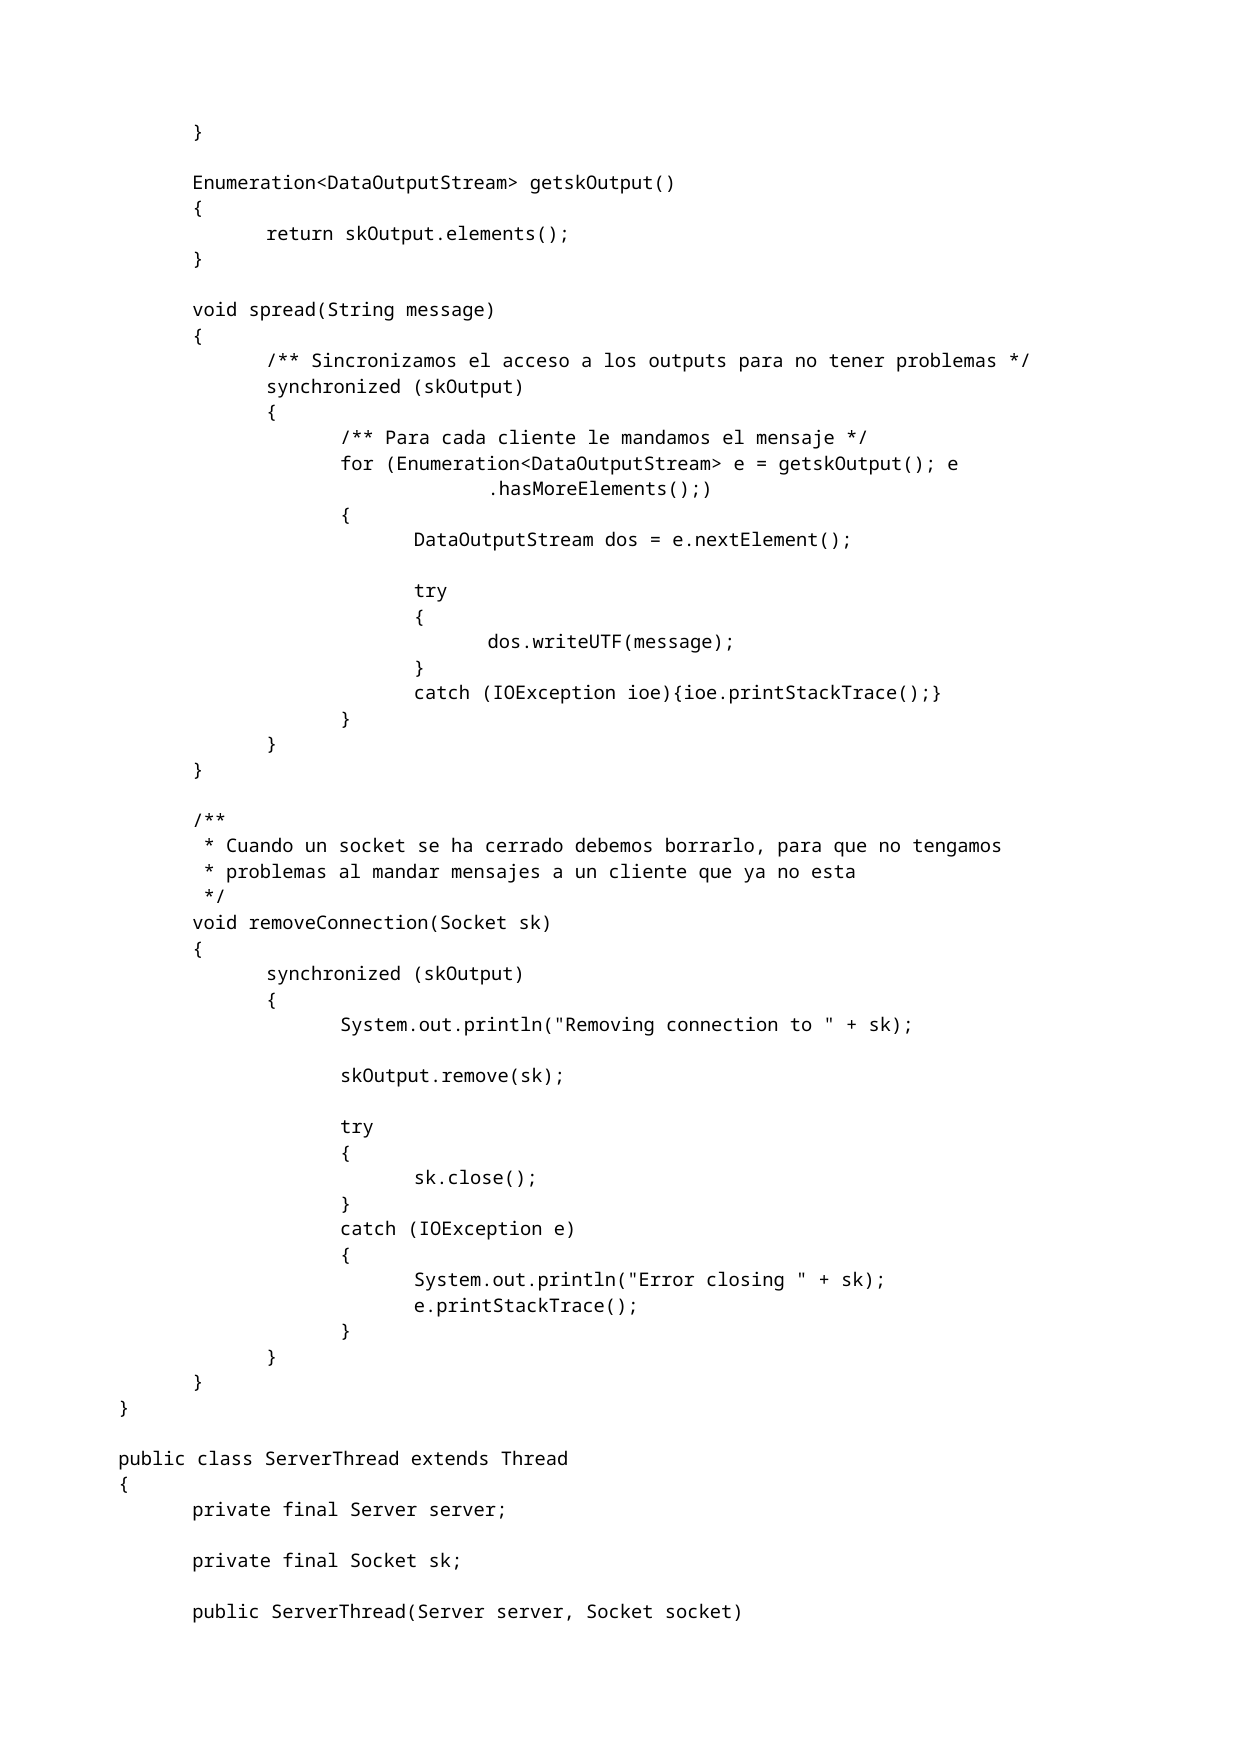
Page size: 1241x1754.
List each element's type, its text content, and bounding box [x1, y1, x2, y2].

text catch (IOException e) [118, 1216, 1122, 1241]
text * Cuando un socket se ha cerrado debemos borrarlo, para que no tengamos [118, 833, 1122, 858]
text { [118, 1241, 1122, 1267]
text sk.close(); [118, 1164, 1122, 1190]
text dos.writeUTF(message); [118, 628, 1122, 654]
text System.out.println("Removing connection to " + sk); [118, 1011, 1122, 1037]
text } [118, 1343, 1122, 1369]
text { [118, 322, 1122, 348]
text } [118, 118, 1122, 144]
text skOutput.remove(sk); [118, 1062, 1122, 1088]
text { [118, 501, 1122, 526]
text /** Para cada cliente le mandamos el mensaje */ [118, 424, 1122, 450]
text synchronized (skOutput) [118, 960, 1122, 986]
text { [118, 399, 1122, 424]
text public ServerThread(Server server, Socket socket) [118, 1598, 1122, 1624]
text } [118, 705, 1122, 731]
text Enumeration<DataOutputStream> getskOutput() [118, 169, 1122, 195]
text { [118, 1471, 1122, 1496]
text .hasMoreElements();) [118, 475, 1122, 501]
text private final Socket sk; [118, 1547, 1122, 1573]
text { [118, 603, 1122, 628]
text /** Sincronizamos el acceso a los outputs para no tener problemas */ [118, 348, 1122, 373]
text } [118, 1394, 1122, 1420]
text { [118, 195, 1122, 220]
text } [118, 1318, 1122, 1343]
text } [118, 1190, 1122, 1216]
text for (Enumeration<DataOutputStream> e = getskOutput(); e [118, 450, 1122, 475]
text catch (IOException ioe){ioe.printStackTrace();} [118, 679, 1122, 705]
text synchronized (skOutput) [118, 373, 1122, 399]
text private final Server server; [118, 1496, 1122, 1522]
text { [118, 1139, 1122, 1164]
text { [118, 986, 1122, 1011]
text try [118, 1113, 1122, 1139]
text { [118, 935, 1122, 960]
text } [118, 1369, 1122, 1394]
text */ [118, 884, 1122, 909]
text return skOutput.elements(); [118, 220, 1122, 246]
text } [118, 756, 1122, 782]
text System.out.println("Error closing " + sk); [118, 1267, 1122, 1292]
text } [118, 731, 1122, 756]
text } [118, 654, 1122, 679]
text } [118, 246, 1122, 271]
text void removeConnection(Socket sk) [118, 909, 1122, 935]
text DataOutputStream dos = e.nextElement(); [118, 526, 1122, 552]
text try [118, 577, 1122, 603]
text * problemas al mandar mensajes a un cliente que ya no esta [118, 858, 1122, 884]
text public class ServerThread extends Thread [118, 1445, 1122, 1471]
text /** [118, 807, 1122, 833]
text void spread(String message) [118, 297, 1122, 322]
text e.printStackTrace(); [118, 1292, 1122, 1318]
